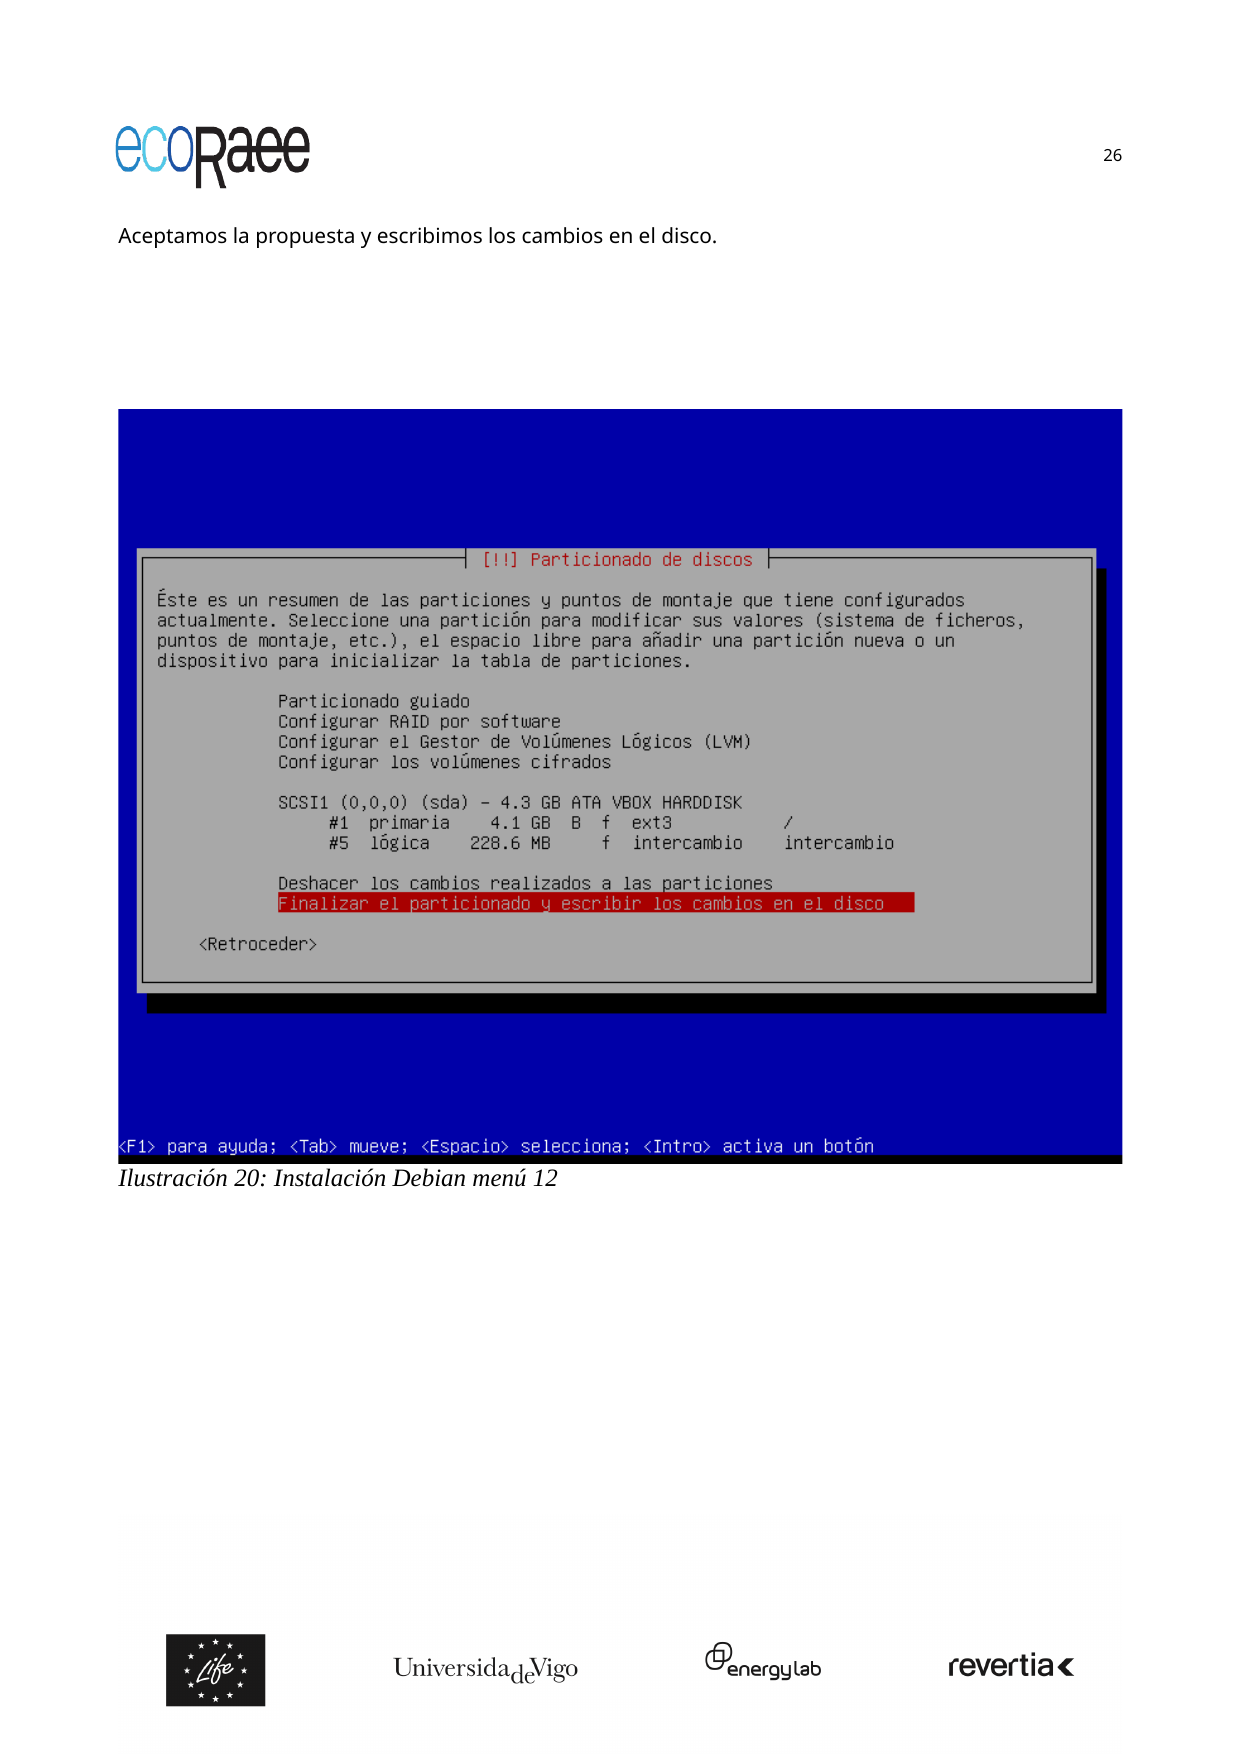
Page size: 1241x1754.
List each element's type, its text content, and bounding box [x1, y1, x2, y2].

picture [118, 409, 1123, 1164]
text Aceptamos la propuesta y escribimos los cambios en el disco. [118, 221, 1122, 250]
picture [114, 124, 311, 190]
text Ilustración 20: Instalación Debian menú 12 [118, 1164, 1122, 1192]
picture [118, 1514, 1123, 1754]
